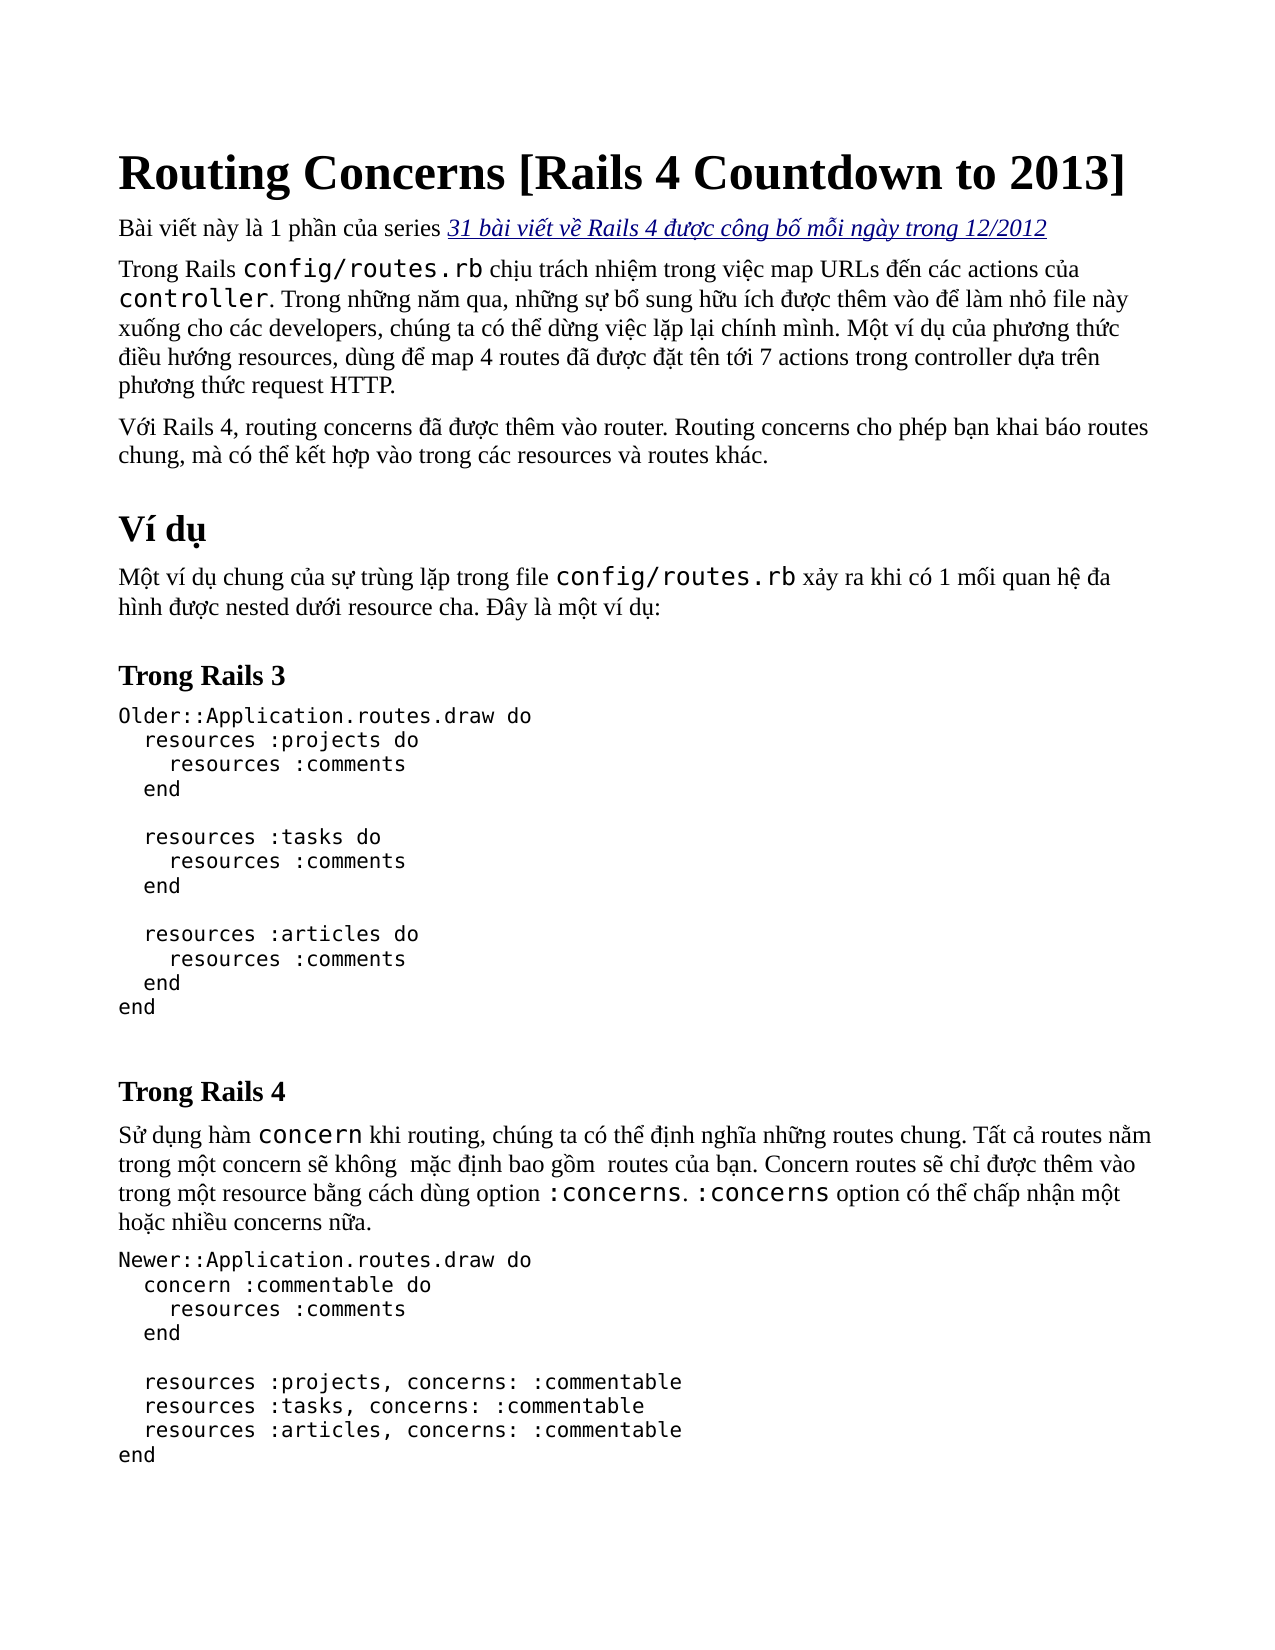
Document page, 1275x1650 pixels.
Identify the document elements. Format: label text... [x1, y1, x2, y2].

text end [118, 1321, 1157, 1346]
text Older::Application.routes.draw do [118, 704, 1157, 728]
text resources :projects do [118, 728, 1157, 752]
text end [118, 1443, 1157, 1467]
text Một ví dụ chung của sự trùng lặp trong file config/routes.rb xảy ra khi có 1 mối quan hệ đa hình được nested dưới resource cha. Đây là một ví dụ: [118, 562, 1157, 620]
text end [118, 777, 1157, 801]
text Bài viết này là 1 phần của series 31 bài viết về Rails 4 được công bố mỗi ngày trong 12/2012 [118, 213, 1157, 242]
subtitle Trong Rails 3 [118, 658, 1157, 691]
subtitle Ví dụ [118, 507, 1157, 550]
subtitle Trong Rails 4 [118, 1074, 1157, 1107]
text end [118, 874, 1157, 898]
text resources :tasks, concerns: :commentable [118, 1394, 1157, 1418]
text Với Rails 4, routing concerns đã được thêm vào router. Routing concerns cho phép bạn khai báo routes chung, mà có thể kết hợp vào trong các resources và routes khác. [118, 412, 1157, 469]
text Sử dụng hàm concern khi routing, chúng ta có thể định nghĩa những routes chung. Tất cả routes nằm trong một concern sẽ không mặc định bao gồm routes của bạn. Concern routes sẽ chỉ được thêm vào trong một resource bằng cách dùng option :concerns. :concerns option có thể chấp nhận một hoặc nhiều concerns nữa. [118, 1120, 1157, 1236]
text resources :tasks do [118, 825, 1157, 849]
text resources :articles do [118, 922, 1157, 947]
text Trong Rails config/routes.rb chịu trách nhiệm trong việc map URLs đến các actions của controller. Trong những năm qua, những sự bổ sung hữu ích được thêm vào để làm nhỏ file này xuống cho các developers, chúng ta có thể dừng việc lặp lại chính mình. Một ví dụ của phương thức điều hướng resources, dùng để map 4 routes đã được đặt tên tới 7 actions trong controller dựa trên phương thức request HTTP. [118, 254, 1157, 399]
text resources :projects, concerns: :commentable [118, 1370, 1157, 1394]
text resources :comments [118, 849, 1157, 874]
text end [118, 995, 1157, 1019]
text end [118, 971, 1157, 995]
text resources :comments [118, 1297, 1157, 1321]
text concern :commentable do [118, 1273, 1157, 1297]
text resources :articles, concerns: :commentable [118, 1418, 1157, 1443]
text Newer::Application.routes.draw do [118, 1248, 1157, 1273]
subtitle Routing Concerns [Rails 4 Countdown to 2013] [118, 143, 1157, 201]
text resources :comments [118, 752, 1157, 777]
text resources :comments [118, 947, 1157, 971]
